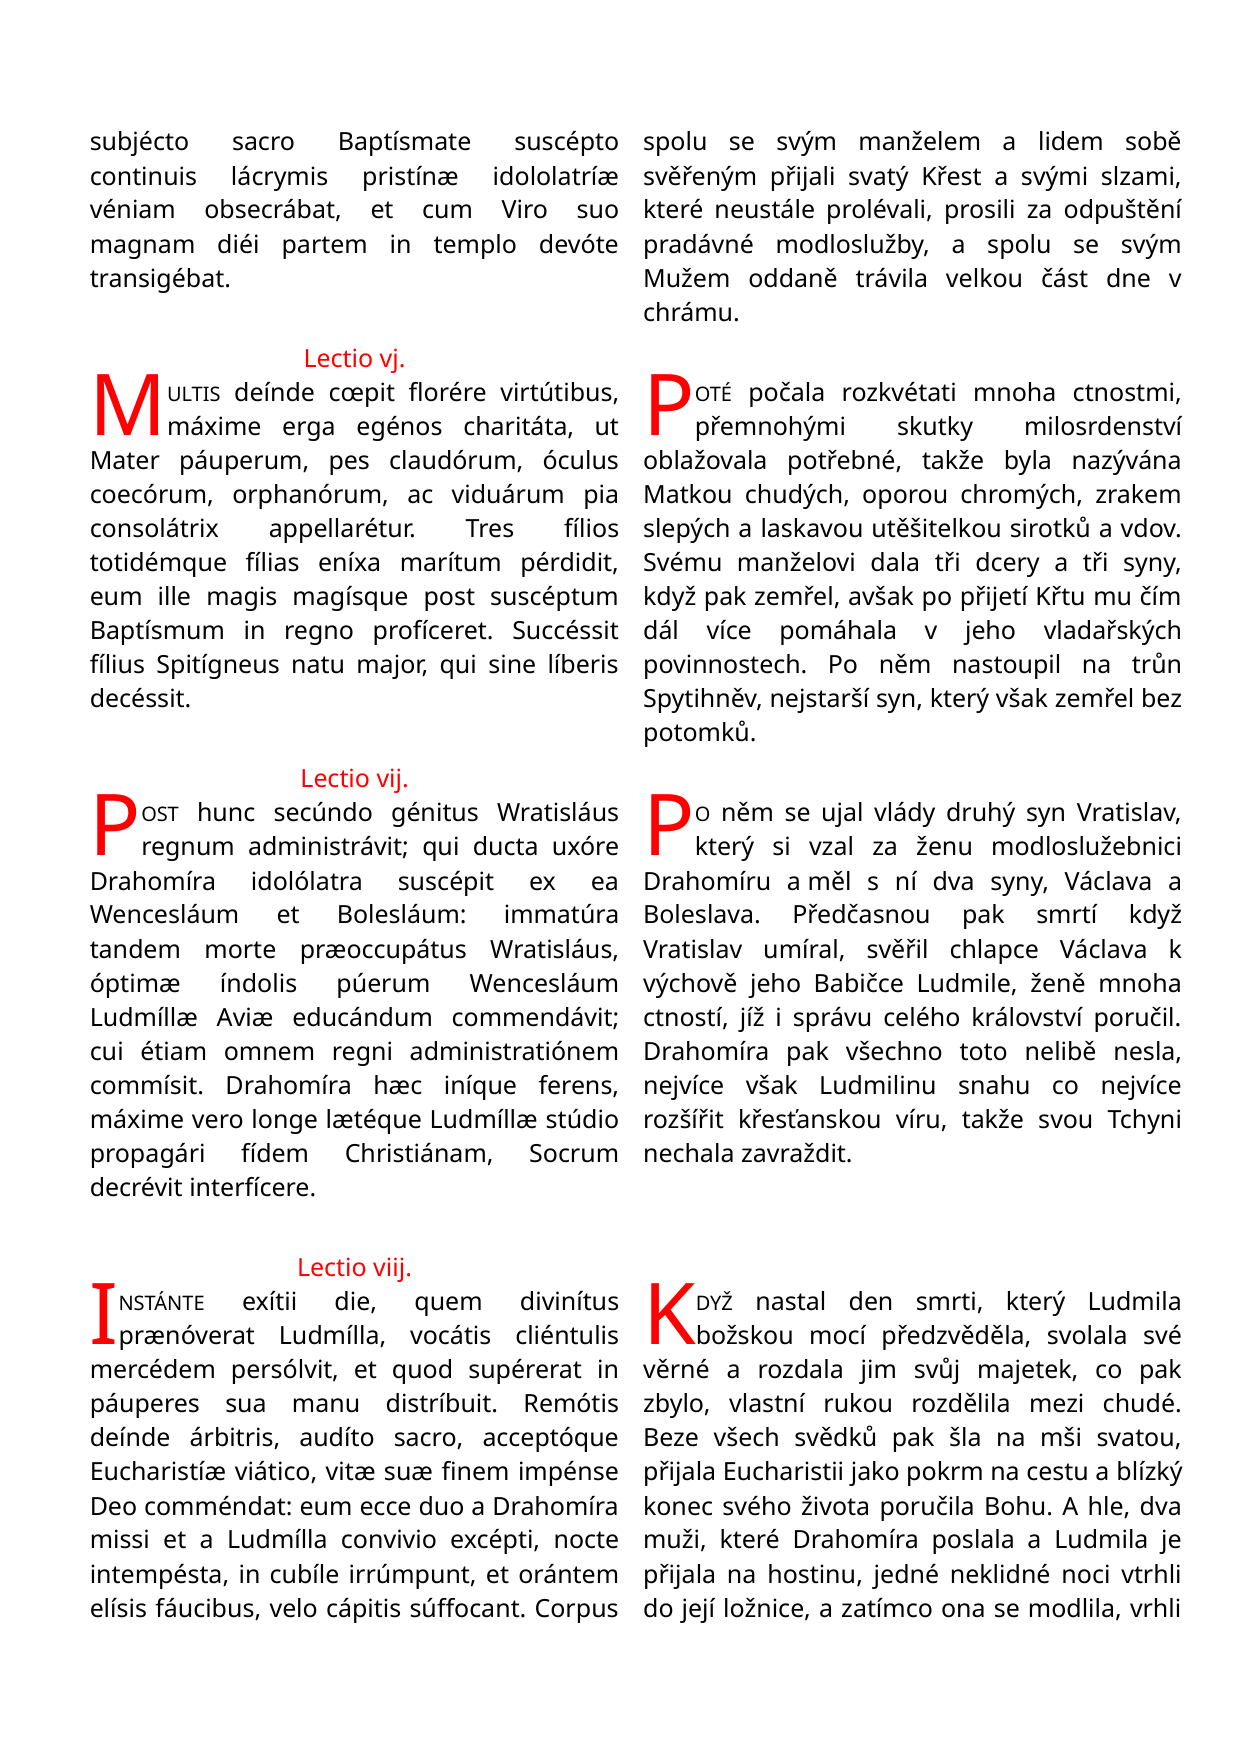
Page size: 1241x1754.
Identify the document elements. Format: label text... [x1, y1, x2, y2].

table_cell Ludmila, dcera Pohanského Knížete Slavibora, byla provdána za Bořivoje, Knížete českého národa. Z nesmírné Boží dobrotivostí získala Metoděje, přesvatého společníka svatého Cyrila, za svého učitele Křesťanské víry. Jeho dílem pak spolu se svým manželem a lidem sobě svěřeným přijali svatý Křest a svými slzami, které neustále prolévali, prosili za odpuštění pradávné modloslužby, a spolu se svým Mužem oddaně trávila velkou část dne v chrámu. [631, 118, 1194, 334]
table_cell Po něm se ujal vlády druhý syn Vratislav, který si vzal za ženu modloslužebnici Drahomíru a měl s ní dva syny, Václava a Boleslava. Předčasnou pak smrtí když Vratislav umíral, svěřil chlapce Václava k výchově jeho Babičce Ludmile, ženě mnoha ctností, jíž i správu celého království poručil. Drahomíra pak všechno toto nelibě nesla, nejvíce však Ludmilinu snahu co nejvíce rozšířit křesťanskou víru, takže svou Tchyni nechala zavraždit. [631, 755, 1194, 1244]
table_cell In II. Nocturno Lectio v. Ludmílla Slaviboris Cómitis Pagáni fília Borzivójo, Bohemórum Príncipi gentíli nupta, ingénti Dei benefício Methúdium S. Cyrílli collégum sanctíssimum sortíta est magístrum fídei Christiánae. Hujus ópera una cum cónjuge et pópulo sibi subjécto sacro Baptísmate suscépto continuis lácrymis pristínæ idololatríæ véniam obsecrábat, et cum Viro suo magnam diéi partem in templo devóte transigébat. [78, 118, 631, 334]
table_cell Lectio viij. Instánte exítii die, quem divinítus prænóverat Ludmílla, vocátis cliéntulis mercédem persólvit‚ et quod supérerat in páuperes sua manu distríbuit. Remótis deínde árbitris, audíto sacro, acceptóque Eucharistíæ viático, vitæ suæ finem impénse Deo comméndat: eum ecce duo a Drahomíra missi et a Ludmílla convivio excépti, nocte intempésta, in cubíle irrúmpunt, et orántem elísis fáucibus, velo cápitis súffocant. Corpus [78, 1244, 631, 1630]
table_cell Poté počala rozkvétati mnoha ctnostmi, přemnohými skutky milosrdenství oblažovala potřebné, takže byla nazývána Matkou chudých, oporou chromých, zrakem slepých a laskavou utěšitelkou sirotků a vdov. Svému manželovi dala tři dcery a tři syny, když pak zemřel, avšak po přijetí Křtu mu čím dál více pomáhala v jeho vladařských povinnostech. Po něm nastoupil na trůn Spytihněv, nejstarší syn, který však zemřel bez potomků. [631, 334, 1194, 755]
table_cell Když nastal den smrti, který Ludmila božskou mocí předzvěděla, svolala své věrné a rozdala jim svůj majetek, co pak zbylo, vlastní rukou rozdělila mezi chudé. Beze všech svědků pak šla na mši svatou, přijala Eucharistii jako pokrm na cestu a blízký konec svého života poručila Bohu. A hle, dva muži, které Drahomíra poslala a Ludmila je přijala na hostinu, jedné neklidné noci vtrhli do její ložnice, a zatímco ona se modlila, vrhli [631, 1244, 1194, 1630]
table_cell Lectio vij. Post hunc secúndo génitus Wratisláus regnum administrávit; qui ducta uxóre Drahomíra idolólatra suscépit ex ea Wencesláum et Bolesláum: immatúra tandem morte præoccupátus Wratisláus, óptimæ índolis púerum Wencesláum Ludmíllæ Aviæ educándum commendávit; cui étiam omnem regni administratiónem commísit. Drahomíra hæc iníque ferens, máxime vero longe lætéque Ludmíllæ stúdio propagári fídem Christiánam, Socrum decrévit interfícere. [78, 755, 631, 1244]
table_cell Lectio vj. Multis deínde cœpit florére virtútibus, máxime erga egénos charitáta‚ ut Mater páuperum, pes claudórum, óculus coecórum, orphanórum, ac viduárum pia consolátrix appellarétur. Tres fílios totidémque fílias eníxa marítum pérdidit, eum ille magis magísque post suscéptum Baptísmum in regno profíceret. Succéssit fílius Spitígneus natu major, qui sine líberis decéssit. [78, 334, 631, 755]
